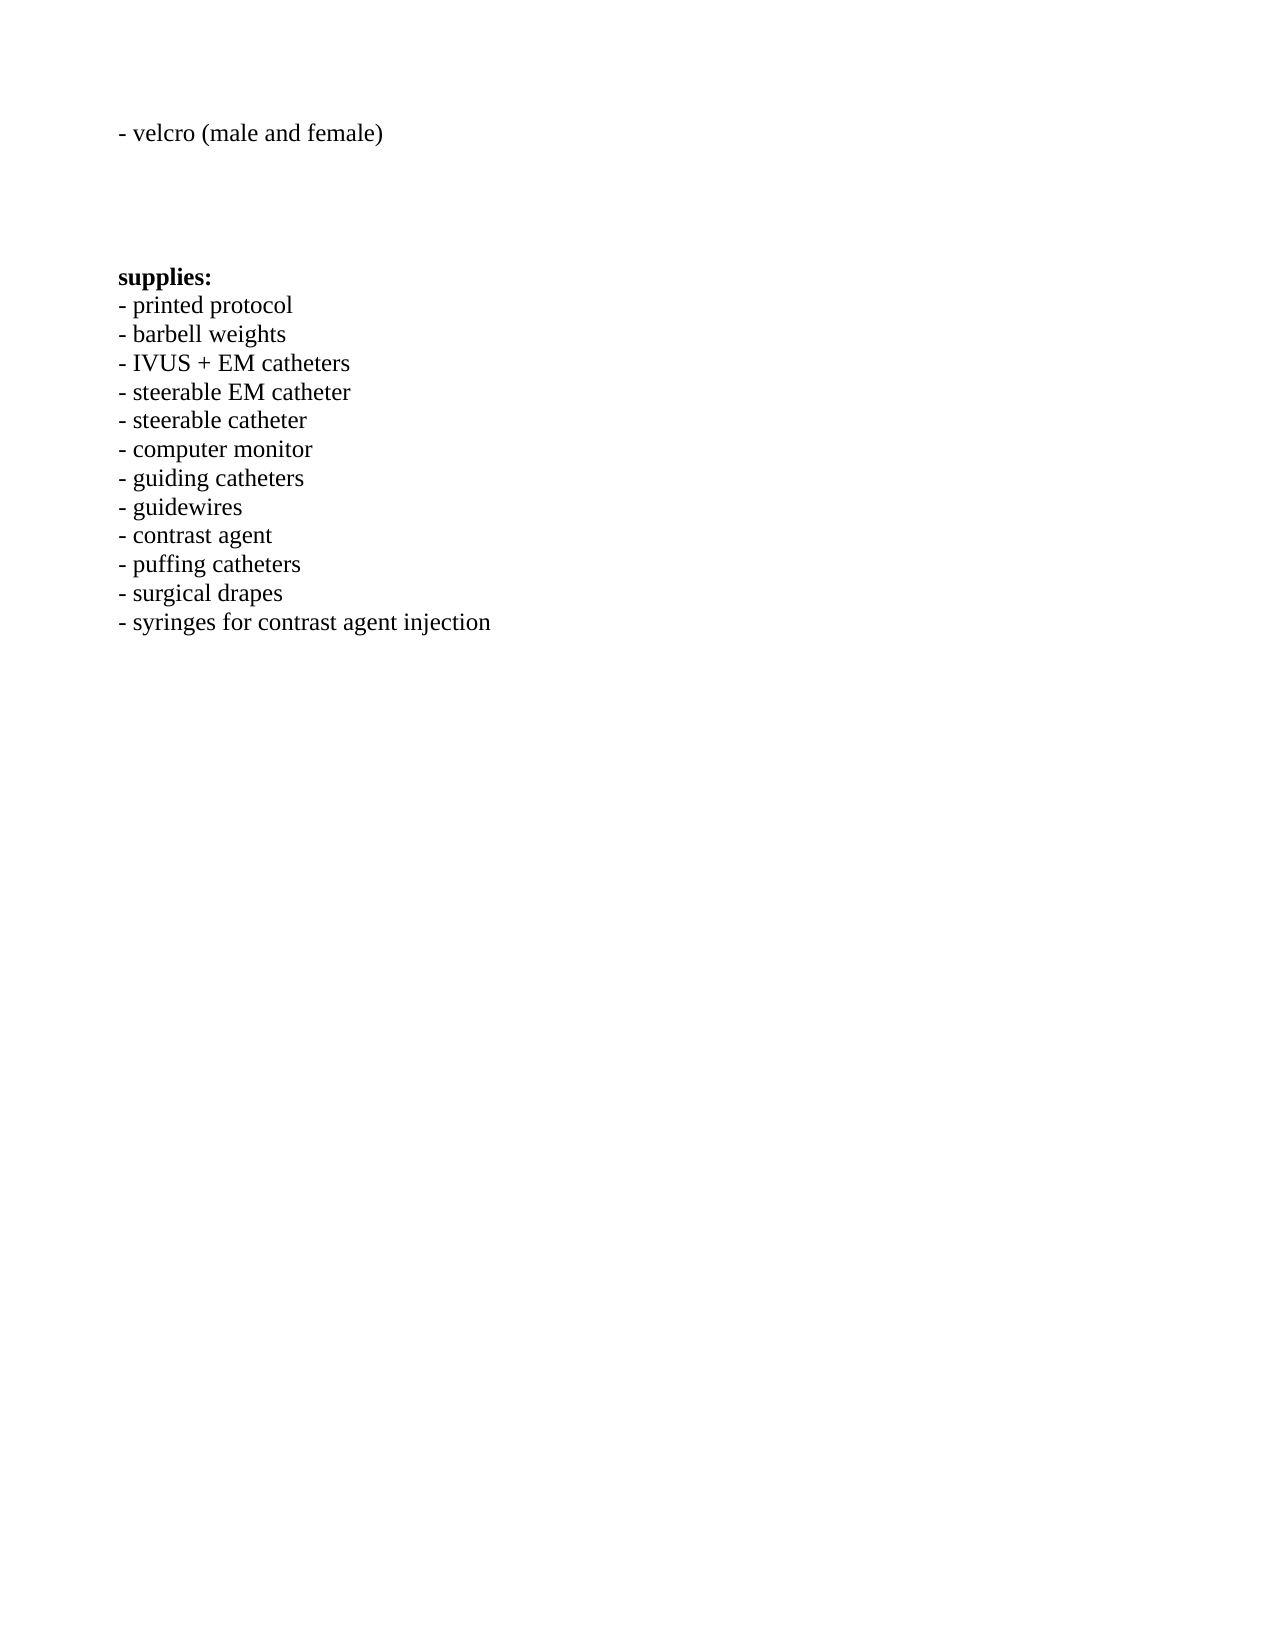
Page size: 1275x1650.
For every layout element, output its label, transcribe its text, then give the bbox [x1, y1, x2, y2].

text - guidewires [118, 492, 1157, 521]
text supplies: [118, 262, 1157, 291]
text - steerable catheter [118, 406, 1157, 434]
text - velcro (male and female) [118, 118, 1157, 147]
text - steerable EM catheter [118, 377, 1157, 406]
text - barbell weights [118, 319, 1157, 348]
text - printed protocol [118, 291, 1157, 319]
text - puffing catheters [118, 549, 1157, 578]
text - IVUS + EM catheters [118, 348, 1157, 377]
text - computer monitor [118, 434, 1157, 463]
text - guiding catheters [118, 463, 1157, 492]
text - surgical drapes [118, 578, 1157, 607]
text - contrast agent [118, 521, 1157, 549]
text - syringes for contrast agent injection [118, 607, 1157, 636]
